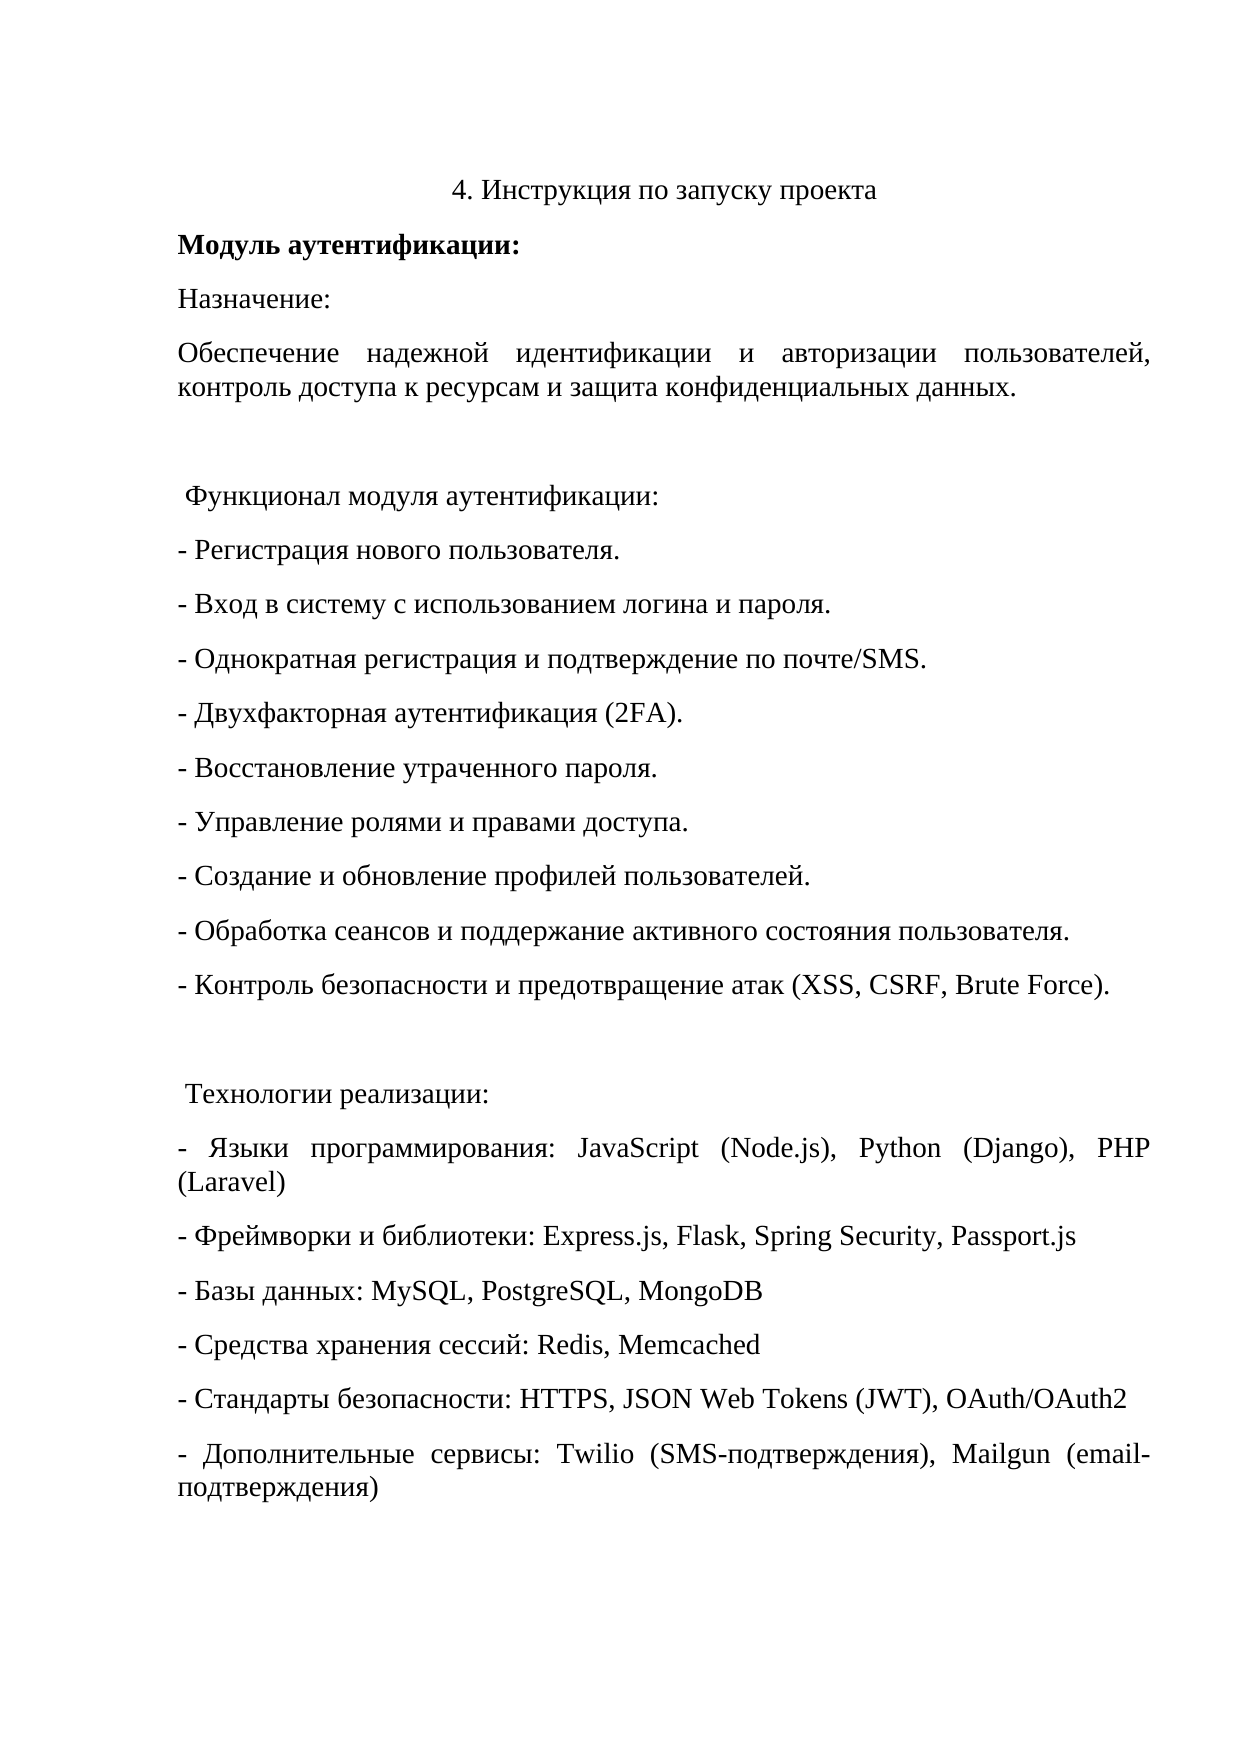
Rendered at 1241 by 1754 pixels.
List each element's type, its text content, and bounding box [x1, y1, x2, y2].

text - Стандарты безопасности: HTTPS, JSON Web Tokens (JWT), OAuth/OAuth2 [177, 1381, 1152, 1415]
text 4. Инструкция по запуску проекта [177, 172, 1152, 206]
text - Восстановление утраченного пароля. [177, 750, 1152, 783]
text Обеспечение надежной идентификации и авторизации пользователей, контроль доступа к ресурсам и защита конфиденциальных данных. [177, 336, 1152, 403]
text - Однократная регистрация и подтверждение по почте/SMS. [177, 641, 1152, 674]
text Функционал модуля аутентификации: [177, 478, 1152, 511]
text - Базы данных: MySQL, PostgreSQL, MongoDB [177, 1273, 1152, 1306]
text Технологии реализации: [177, 1076, 1152, 1109]
text Модуль аутентификации: [177, 227, 1152, 260]
text Назначение: [177, 281, 1152, 315]
text - Языки программирования: JavaScript (Node.js), Python (Django), PHP (Laravel) [177, 1130, 1152, 1197]
text - Контроль безопасности и предотвращение атак (XSS, CSRF, Brute Force). [177, 967, 1152, 1001]
text - Фреймворки и библиотеки: Express.js, Flask, Spring Security, Passport.js [177, 1218, 1152, 1252]
text - Дополнительные сервисы: Twilio (SMS-подтверждения), Mailgun (email-подтверждения) [177, 1436, 1152, 1503]
text - Создание и обновление профилей пользователей. [177, 858, 1152, 892]
text - Средства хранения сессий: Redis, Memcached [177, 1327, 1152, 1361]
text - Обработка сеансов и поддержание активного состояния пользователя. [177, 913, 1152, 946]
text - Вход в систему с использованием логина и пароля. [177, 587, 1152, 620]
text - Двухфакторная аутентификация (2FA). [177, 695, 1152, 729]
text - Управление ролями и правами доступа. [177, 804, 1152, 838]
text - Регистрация нового пользователя. [177, 532, 1152, 566]
